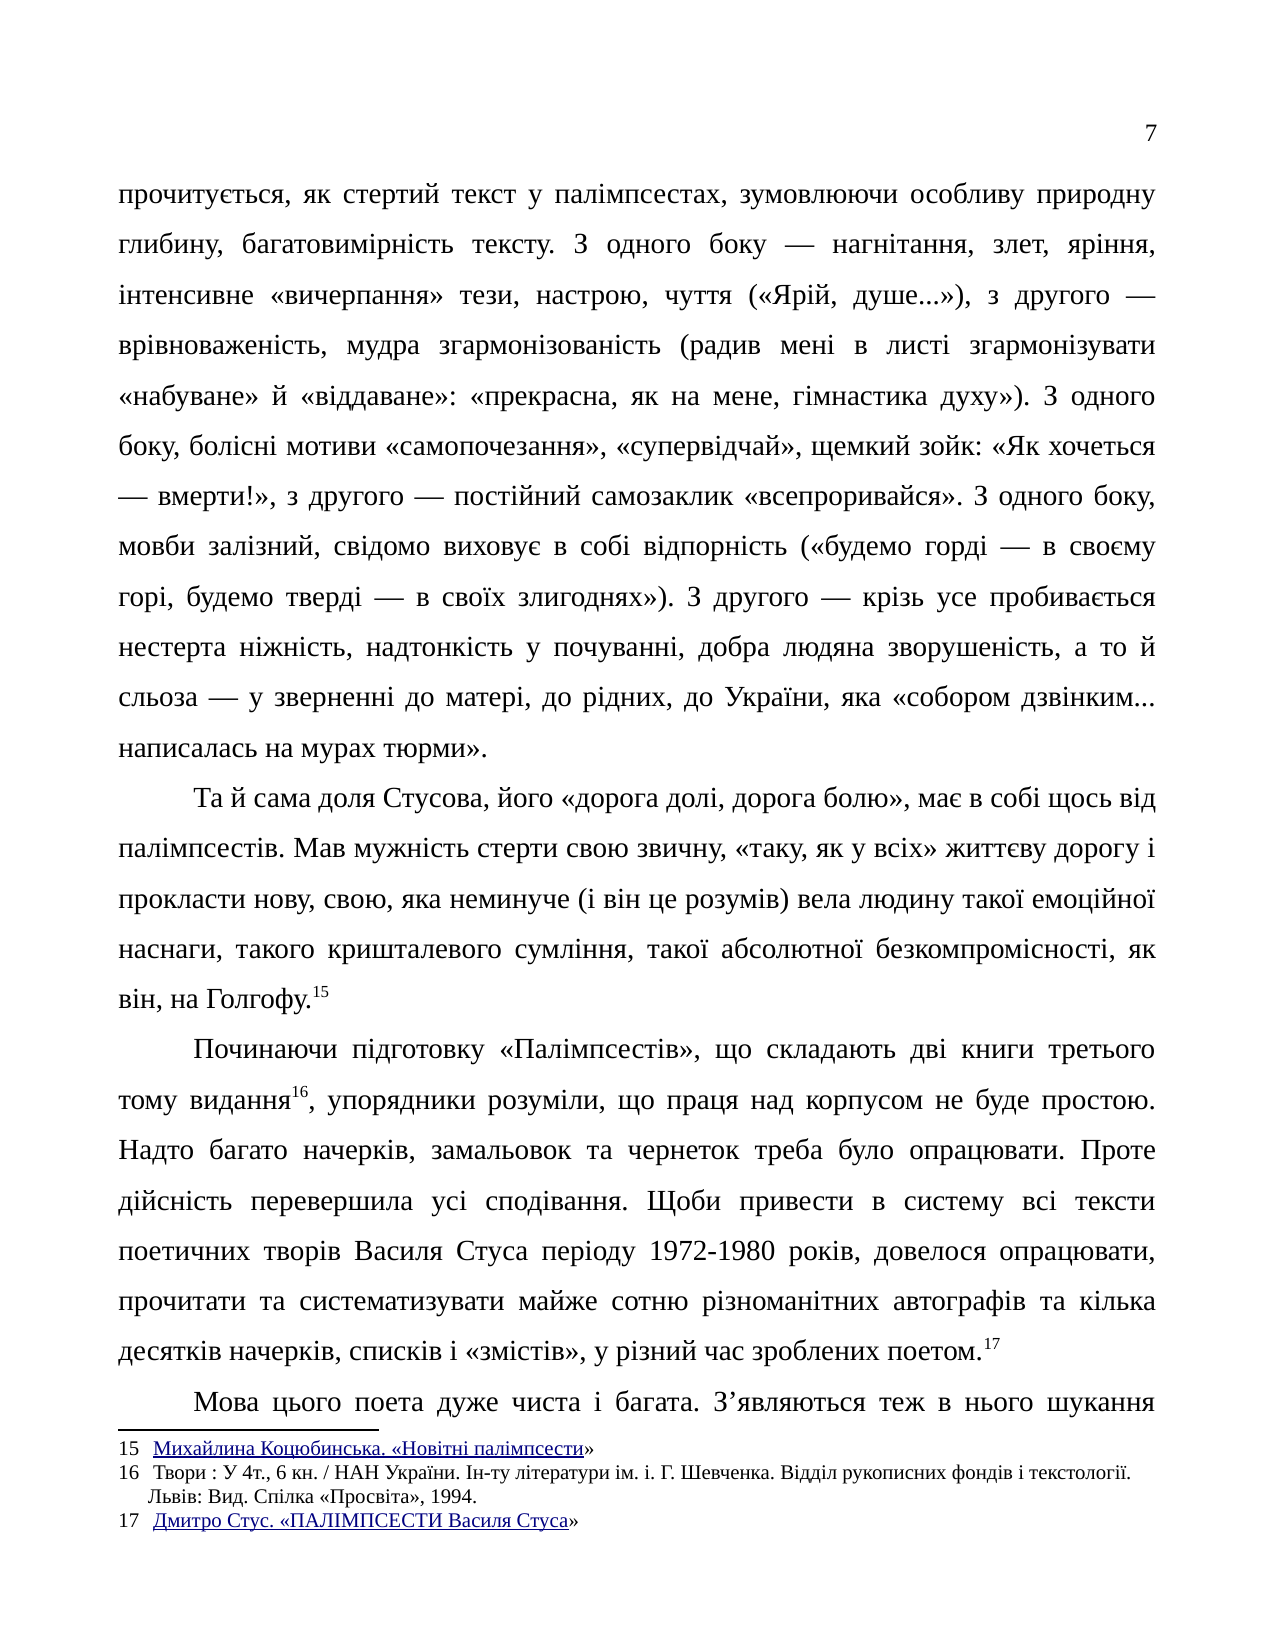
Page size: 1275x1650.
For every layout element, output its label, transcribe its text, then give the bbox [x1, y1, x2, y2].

text Твори : У 4т., 6 кн. / НАН України. Ін-ту літератури ім. і. Г. Шевченка. Відділ рукописних фондів і текстології. Львів: Вид. Спілка «Просвіта», 1994. [118, 1460, 1157, 1508]
text Дмитро Стус. «ПАЛІМПСЕСТИ Василя Стуса» [118, 1508, 1157, 1532]
text Починаючи підготовку «Палімпсестів», що складають дві книги третього тому видання, упорядники розуміли, що праця над корпусом не буде простою. Надто багато начерків, замальовок та чернеток треба було опрацювати. Проте дійсність перевершила усі сподівання. Щоби привести в систему всі тексти поетичних творів Василя Стуса періоду 1972-1980 років, довелося опрацювати, прочитати та систематизувати майже сотню різноманітних автографів та кілька десятків начерків, списків і «змістів», у різний час зроблених поетом. [118, 1032, 1157, 1367]
text Мова цього поета дуже чиста і багата. З’являються теж в нього шукання [118, 1384, 1157, 1417]
text Михайлина Коцюбинська. «Новітні палімпсести» [118, 1436, 1157, 1460]
text прочитується, як стертий текст у палімпсестах, зумовлюючи особливу природну глибину, багатовимірність тексту. З одного боку — нагнітання, злет, яріння, інтенсивне «вичерпання» тези, настрою, чуття («Ярій, душе...»), з другого — врівноваженість, мудра згармонізованість (радив мені в листі згармонізувати «набуване» й «віддаване»: «прекрасна, як на мене, гімнастика духу»). З одного боку, болісні мотиви «самопочезання», «супервідчай», щемкий зойк: «Як хочеться — вмерти!», з другого — постійний самозаклик «всепроривайся». З одного боку, мовби залізний, свідомо виховує в собі відпорність («будемо горді — в своєму горі, будемо тверді — в своїх злигоднях»). З другого — крізь усе пробивається нестерта ніжність, надтонкість у почуванні, добра людяна зворушеність, а то й сльоза — у зверненні до матері, до рідних, до України, яка «собором дзвінким... написалась на мурах тюрми». [118, 176, 1157, 763]
text Та й сама доля Стусова, його «дорога долі, дорога болю», має в собі щось від палімпсестів. Мав мужність стерти свою звичну, «таку, як у всіх» життєву дорогу і прокласти нову, свою, яка неминуче (і він це розумів) вела людину такої емоційної наснаги, такого кришталевого сумління, такої абсолютної безкомпромісності, як він, на Голгофу. [118, 780, 1157, 1015]
